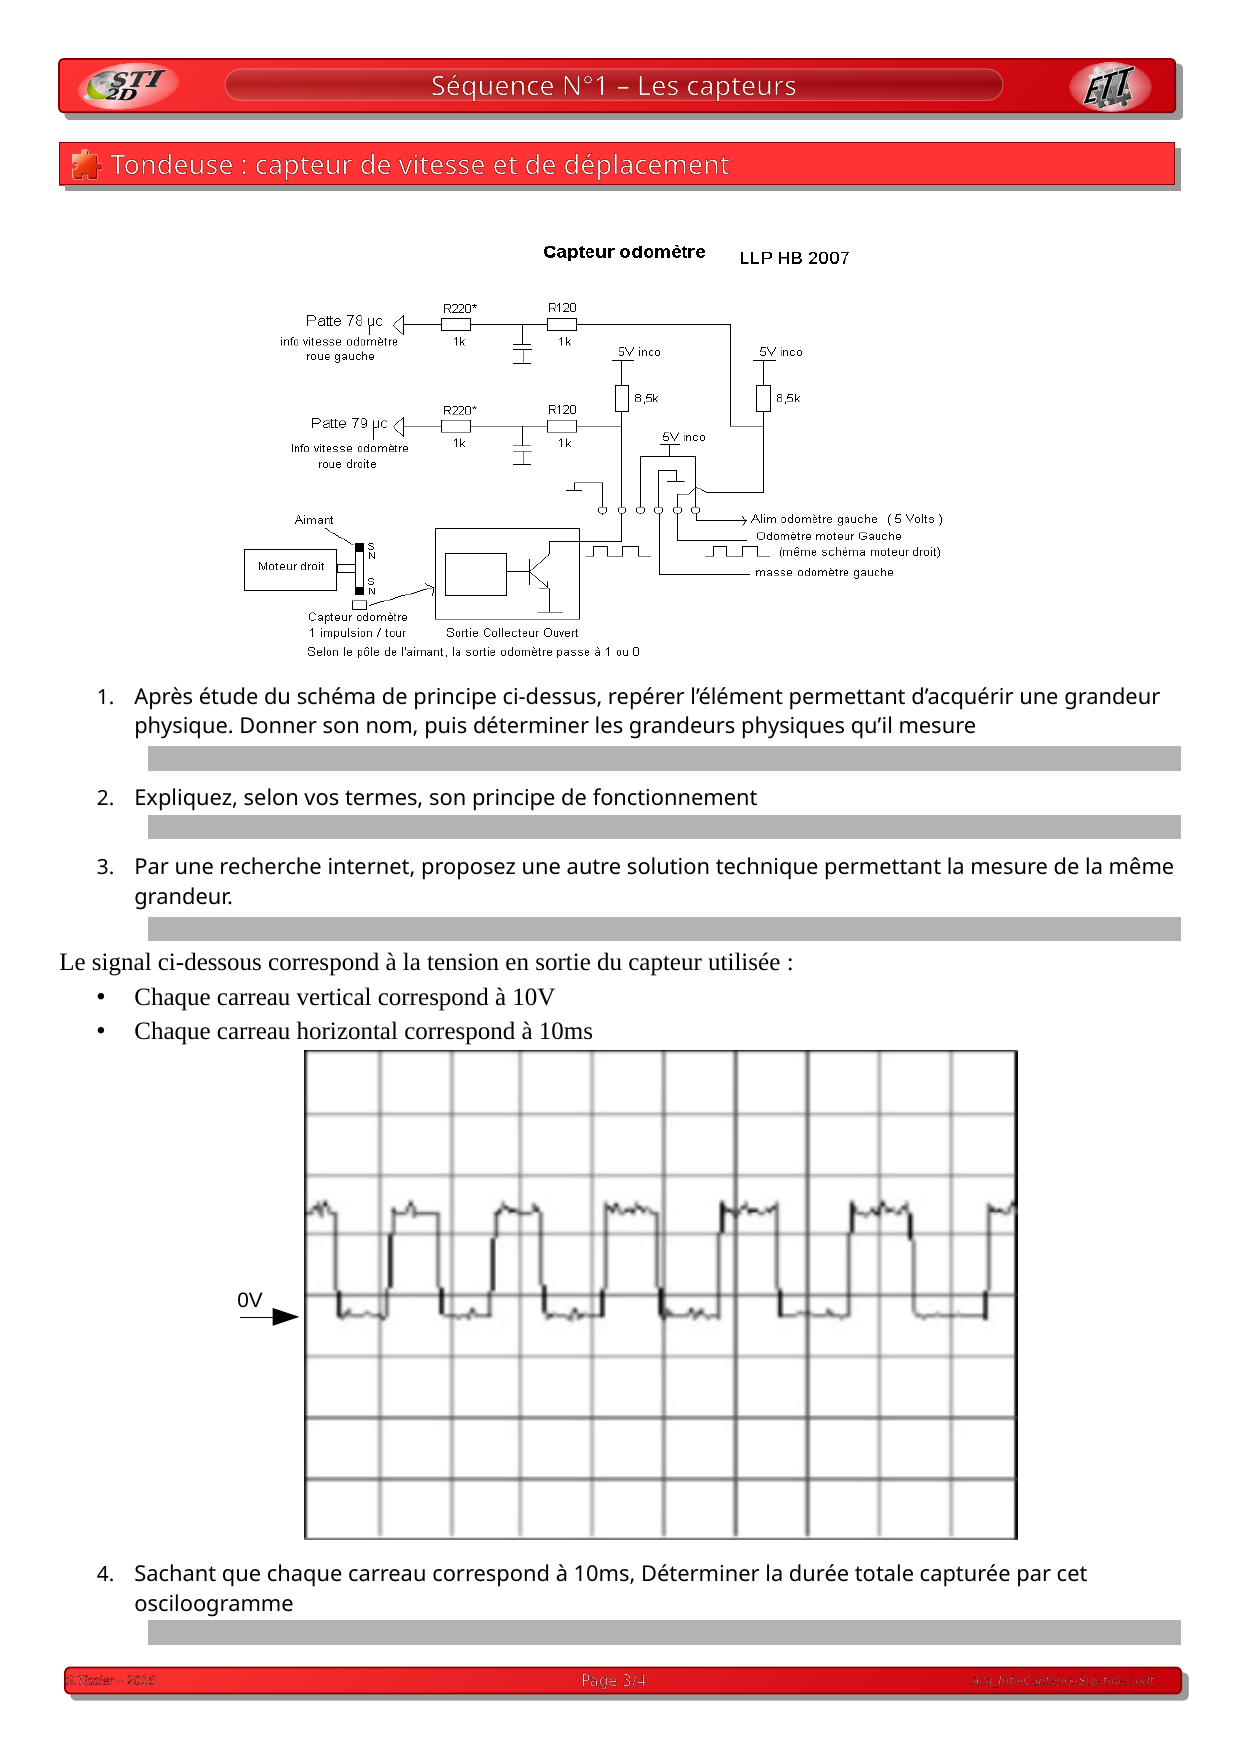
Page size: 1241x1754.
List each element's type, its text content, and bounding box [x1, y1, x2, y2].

list Par une recherche internet, proposez une autre solution technique permettant la mesure de la même grandeur. [97, 851, 1181, 911]
list Après étude du schéma de principe ci-dessus, repérer l’élément permettant d’acquérir une grandeur physique. Donner son nom, puis déterminer les grandeurs physiques qu’il mesure [97, 681, 1181, 740]
list Chaque carreau horizontal correspond à 10ms [97, 1016, 1181, 1045]
picture [1069, 62, 1152, 112]
list Expliquez, selon vos termes, son principe de fonctionnement [97, 782, 1181, 812]
list Chaque carreau vertical correspond à 10V [97, 982, 1181, 1010]
list Sachant que chaque carreau correspond à 10ms, Déterminer la durée totale capturée par cet osciloogramme [97, 1558, 1181, 1617]
subtitle Tondeuse : capteur de vitesse et de déplacement [60, 143, 1174, 184]
picture [70, 148, 103, 181]
picture [77, 62, 179, 110]
picture [233, 209, 1007, 675]
text Le signal ci-dessous correspond à la tension en sortie du capteur utilisée : [59, 947, 1181, 976]
